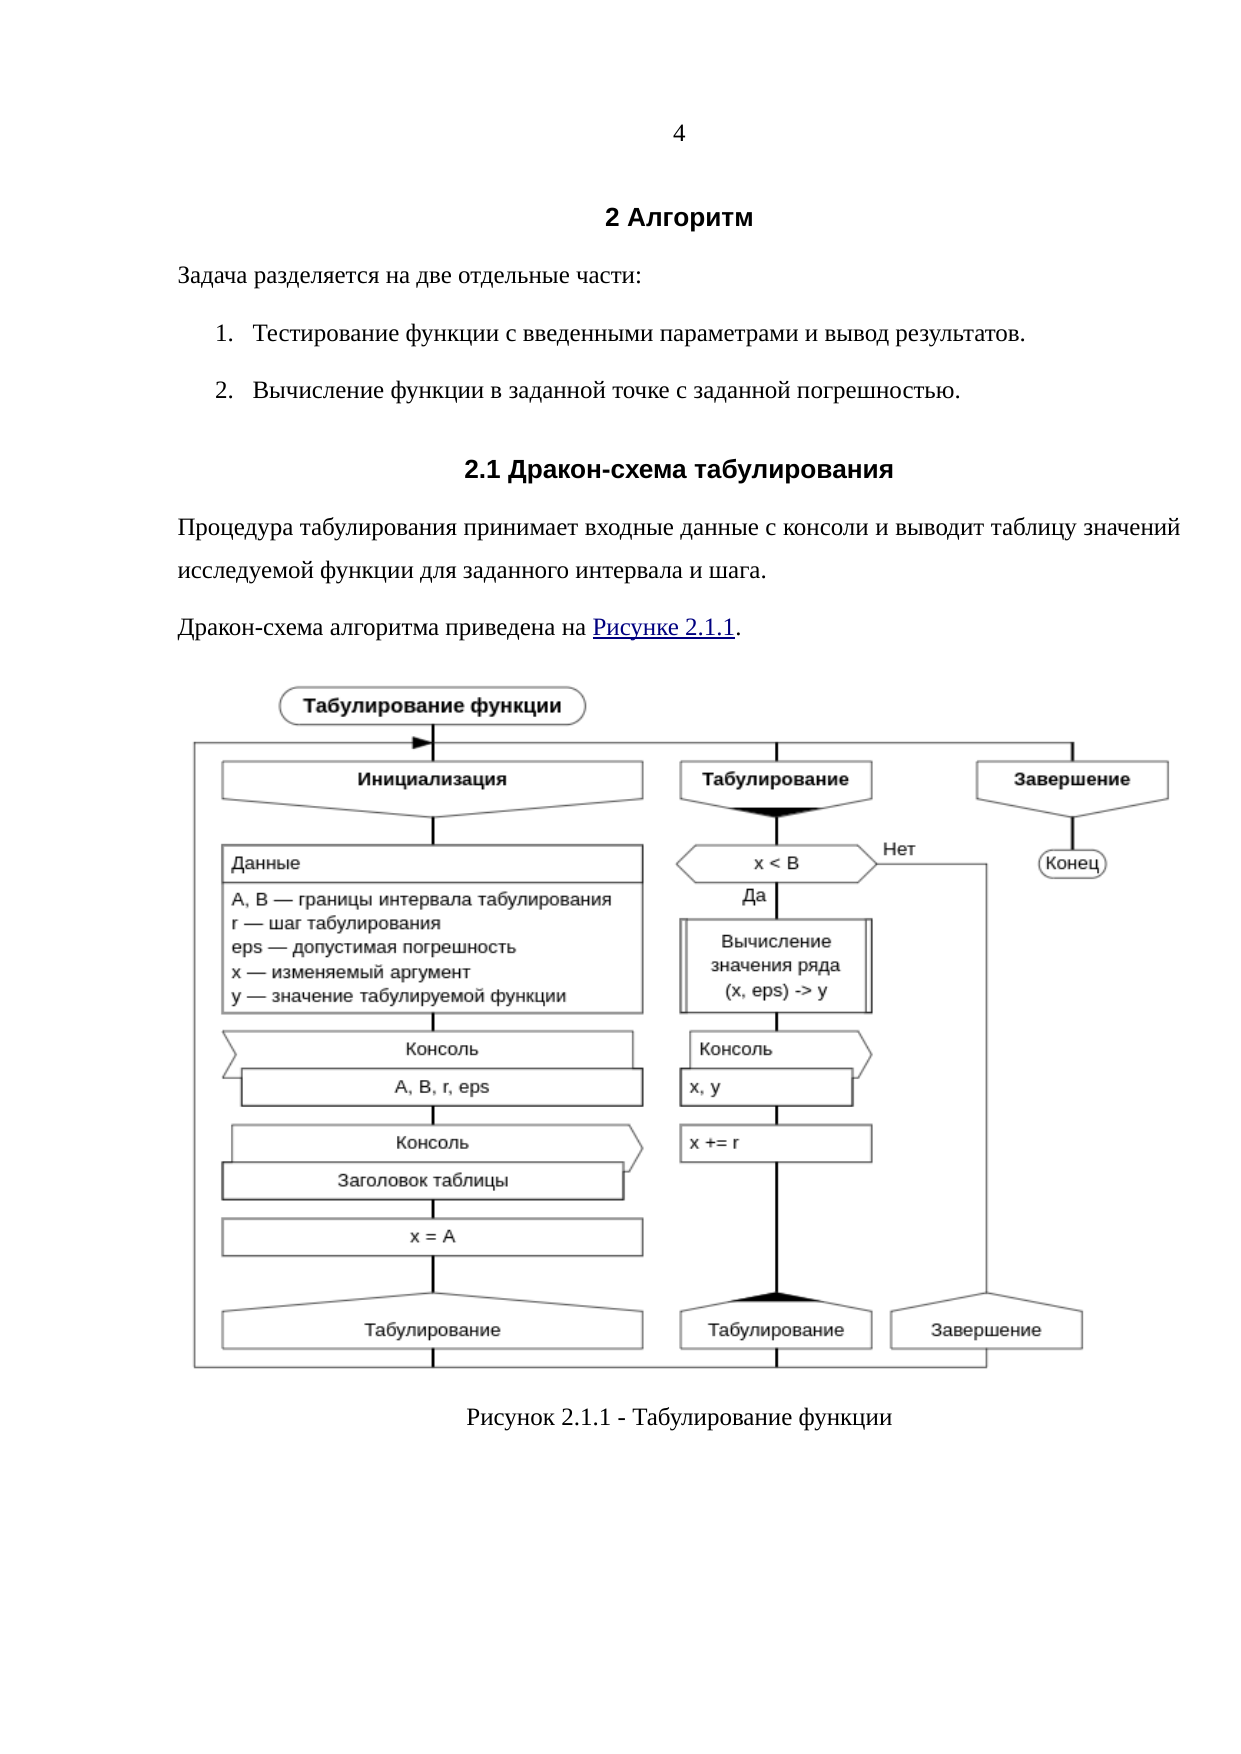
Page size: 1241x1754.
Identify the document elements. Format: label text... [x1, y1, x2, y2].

subtitle Дракон-схема табулирования [177, 454, 1181, 484]
text Процедура табулирования принимает входные данные с консоли и выводит таблицу значений исследуемой функции для заданного интервала и шага. [177, 512, 1181, 583]
text Задача разделяется на две отдельные части: [177, 260, 1181, 289]
subtitle Алгоритм [177, 202, 1181, 232]
list Вычисление функции в заданной точке с заданной погрешностью. [215, 375, 1181, 404]
list Тестирование функции с введенными параметрами и вывод результатов. [215, 318, 1181, 346]
text Рисунок 2.1.1 - Табулирование функции [177, 1388, 1181, 1431]
text Дракон-схема алгоритма приведена на Рисунке 2.1.1. [177, 612, 1181, 641]
picture [177, 682, 1182, 1388]
